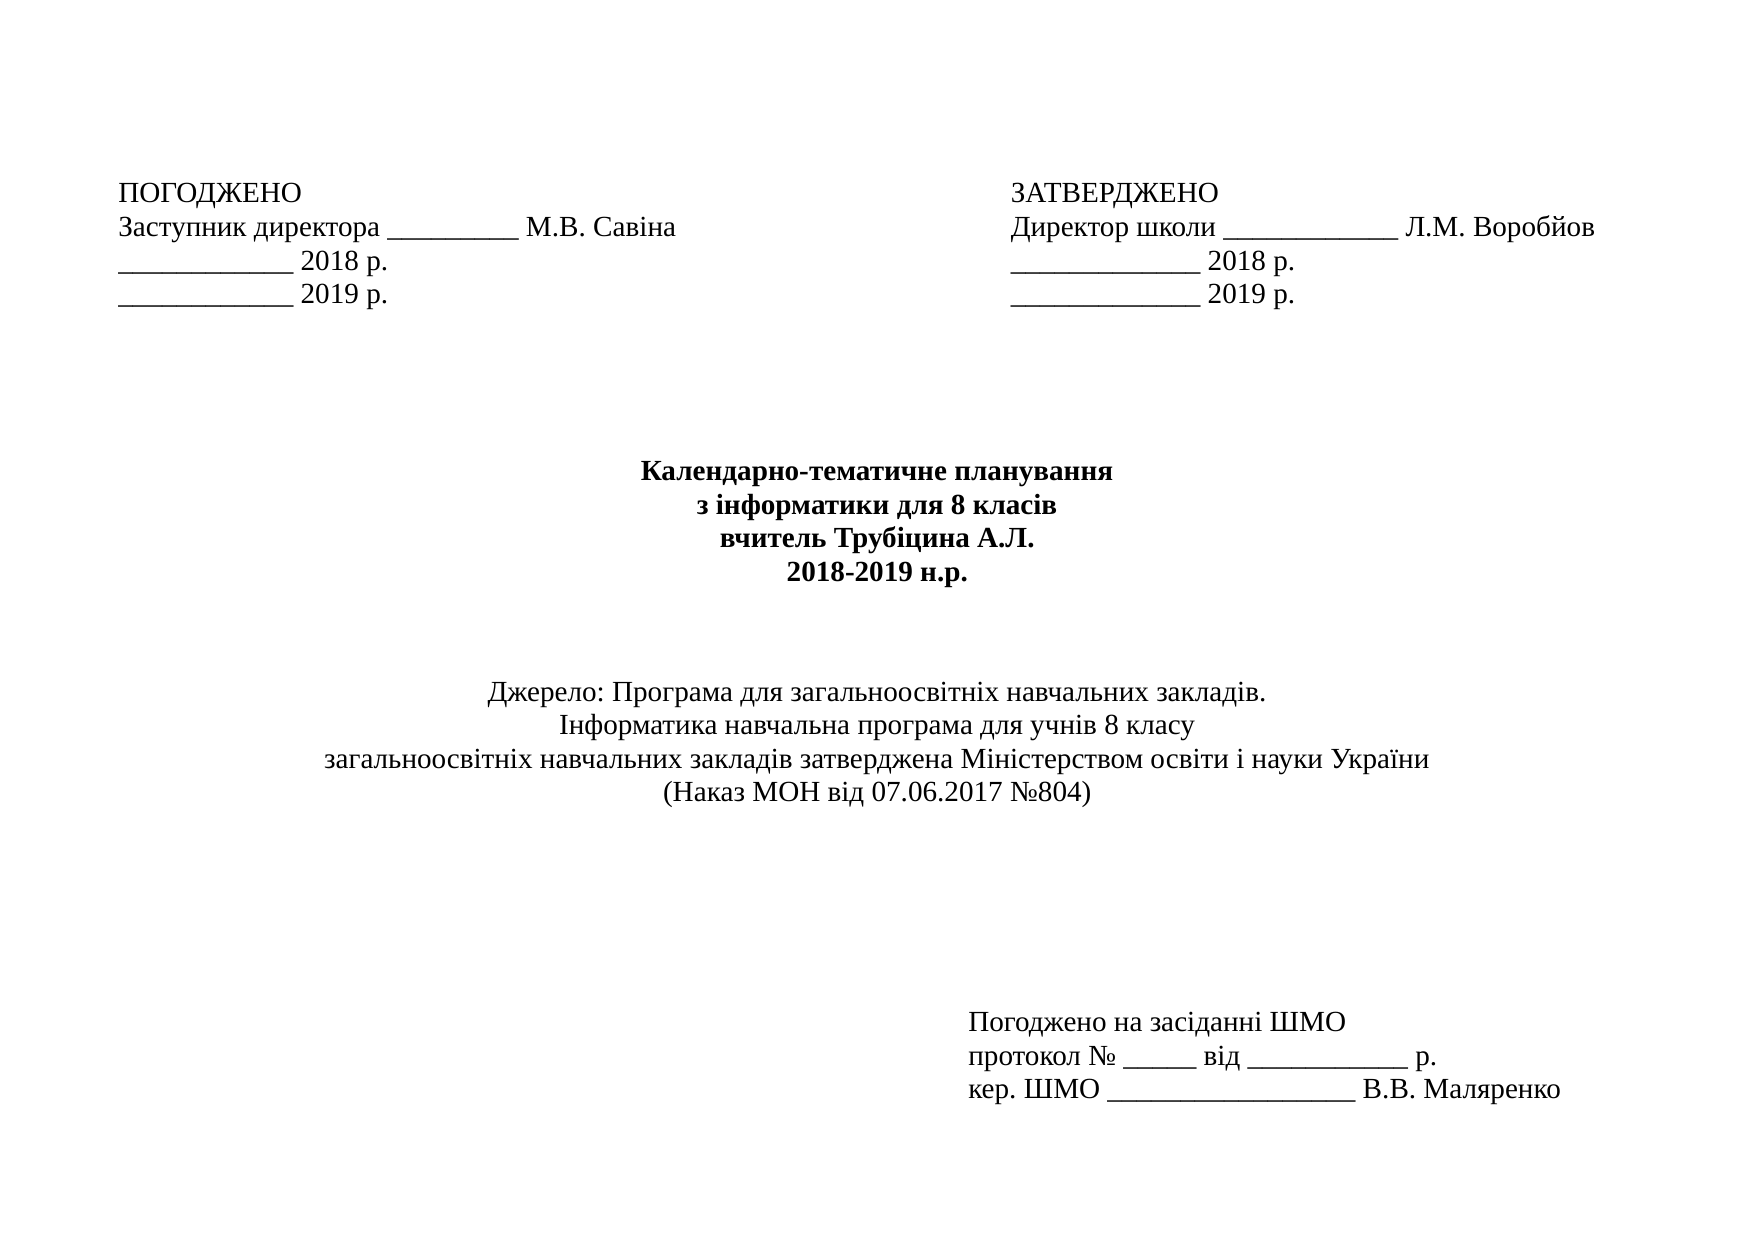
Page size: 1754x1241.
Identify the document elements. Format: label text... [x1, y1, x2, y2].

text протокол № _____ від ___________ р. [118, 1038, 1636, 1072]
text ____________ 2019 р. _____________ 2019 р. [118, 276, 1636, 310]
text Календарно-тематичне планування [118, 453, 1636, 487]
text загальноосвітніх навчальних закладів затверджена Міністерством освіти і науки України [118, 741, 1636, 774]
text (Наказ МОН від 07.06.2017 №804) [118, 774, 1636, 808]
text ПОГОДЖЕНО ЗАТВЕРДЖЕНО [118, 176, 1636, 209]
text Погоджено на засіданні ШМО [118, 1004, 1636, 1038]
text кер. ШМО _________________ В.В. Маляренко [118, 1072, 1636, 1105]
text Інформатика навчальна програма для учнів 8 класу [118, 707, 1636, 741]
text з інформатики для 8 класів [118, 487, 1636, 521]
text 2018-2019 н.р. [118, 554, 1636, 588]
text Джерело: Програма для загальноосвітніх навчальних закладів. [118, 674, 1636, 707]
text Заступник директора _________ М.В. Савіна Директор школи ____________ Л.М. Воробйов [118, 209, 1636, 243]
text вчитель Трубіцина А.Л. [118, 521, 1636, 554]
text ____________ 2018 р. _____________ 2018 р. [118, 243, 1636, 276]
